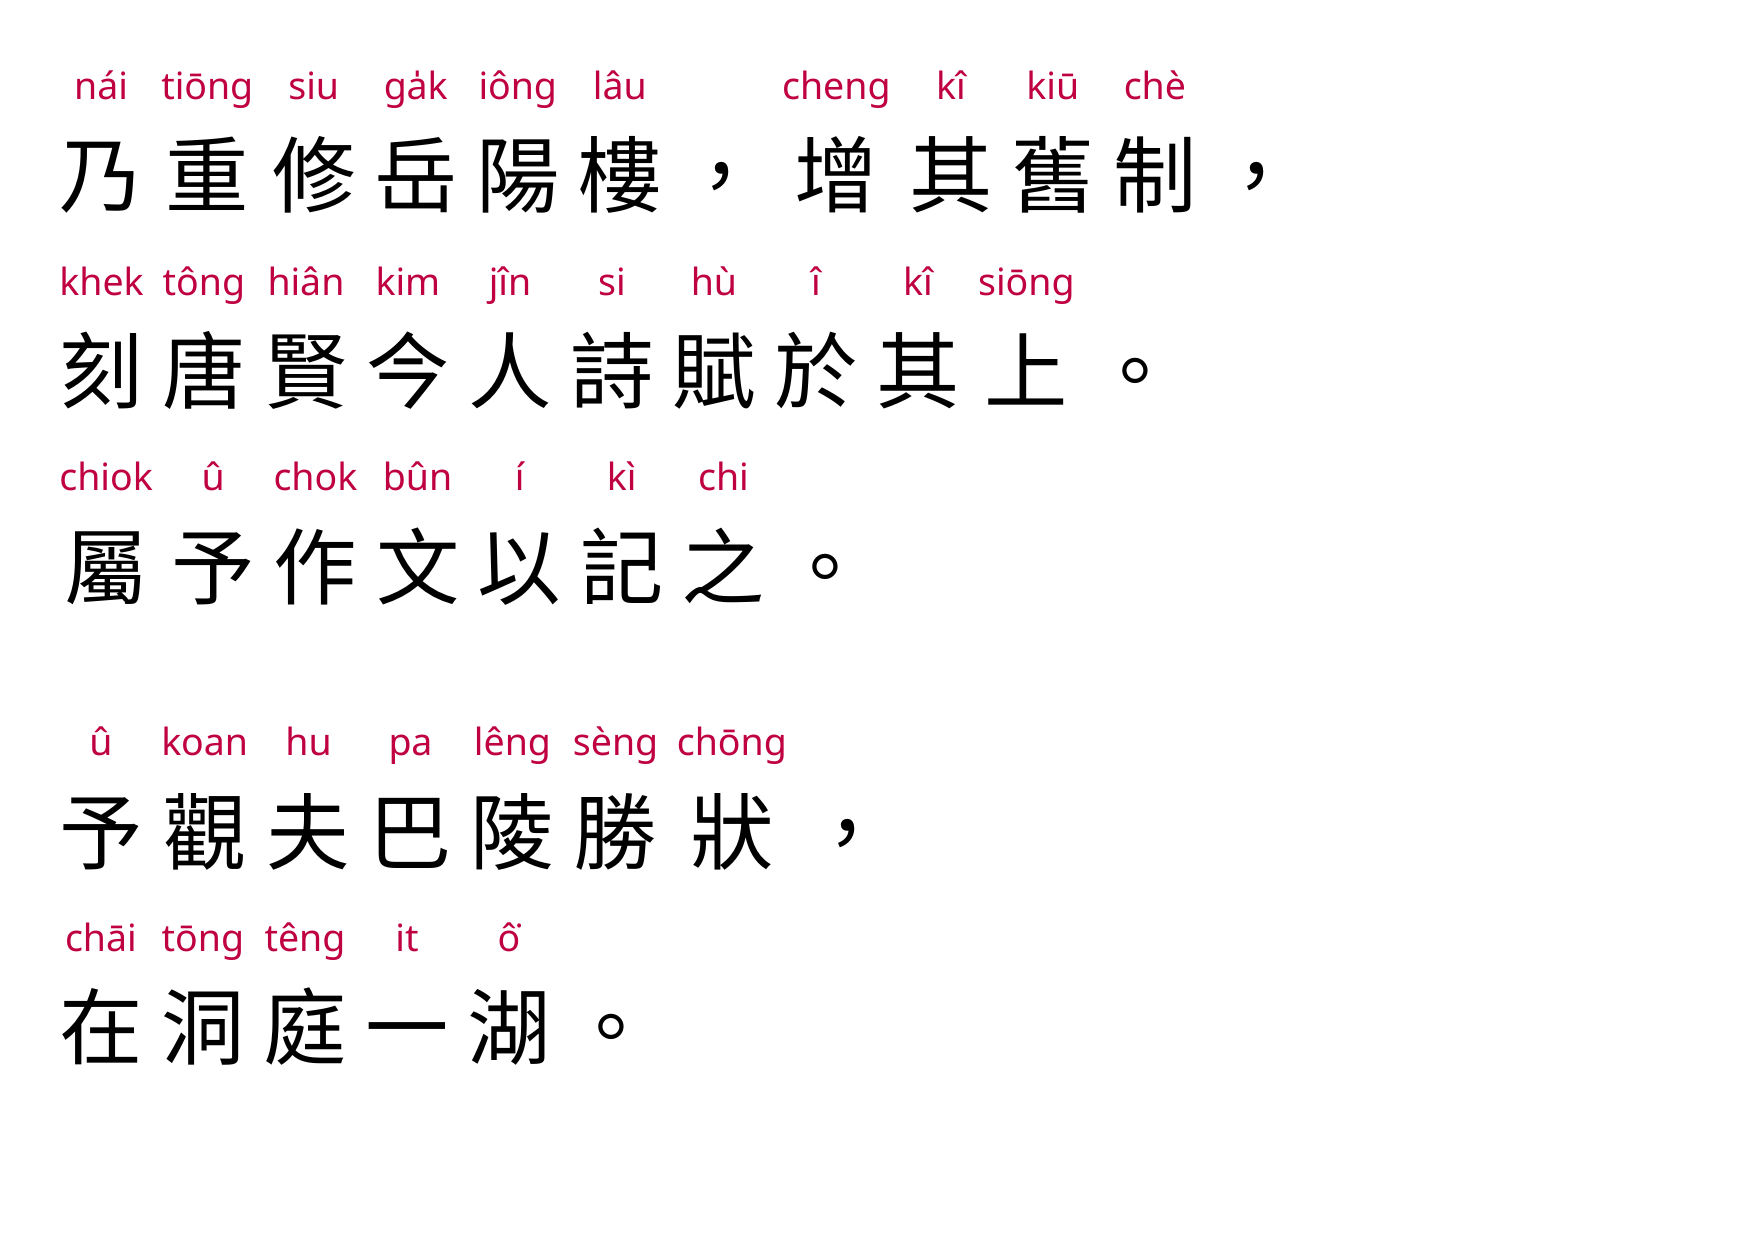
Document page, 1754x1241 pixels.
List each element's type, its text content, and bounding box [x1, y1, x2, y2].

text 慶khèng 曆le̍k 四sù 年liân 春chhun ， 滕têng 子chú 京keng 謫tek 守siú 巴pa 陵lêng 郡kūn 。 越oa̍t 明bêng 年liân ， 政chèng 通thong 人jîn 和hô ， 百pek 廢hùi 具kū 興heng ， 乃nái 重tiōng 修siu 岳ga̍k 陽iông 樓lâu ， 增cheng 其kî 舊kiū 制chè ， 刻khek 唐tông 賢hiân 今kim 人jîn 詩si 賦hù 於î 其kî 上siōng 。 屬chiok 予û 作chok 文bûn 以í 記kì 之chi 。 [59, 59, 1695, 622]
text 予û 觀koan 夫hu 巴pa 陵lêng 勝sèng 狀chōng ， 在chāi 洞tōng 庭têng 一it 湖ô͘ 。 銜hâm 遠oán 山san ， 吞thun 長tióng 江kang ， 浩hō 浩hō 湯thong 湯thong ， 橫hêng 無bû 際chè 涯gâi ； 朝tiâu 暉hui 夕se̍k 陰im ， 氣khì 象siōng 萬bān 千chhian 。 此chhú 則chek 岳ga̍k 陽iông 樓lâu 之chi 大tāi 觀koan 也iā ， 前chiân 人jîn 之chi 述su̍t 備pī 矣ì 。 然jiân 則chek 北pok 通thong 巫bû 峽kiap ， 南lâm 極ke̍k 瀟siau 湘siong ， 遷chhian 客khek 騷so 人jîn ， 多to 會hōe 於î 此chhú ， 覽lám 物bu̍t 之chi 情chêng ， 得tek 無bû 異ī 乎hohⁿ ? [59, 715, 1695, 1083]
